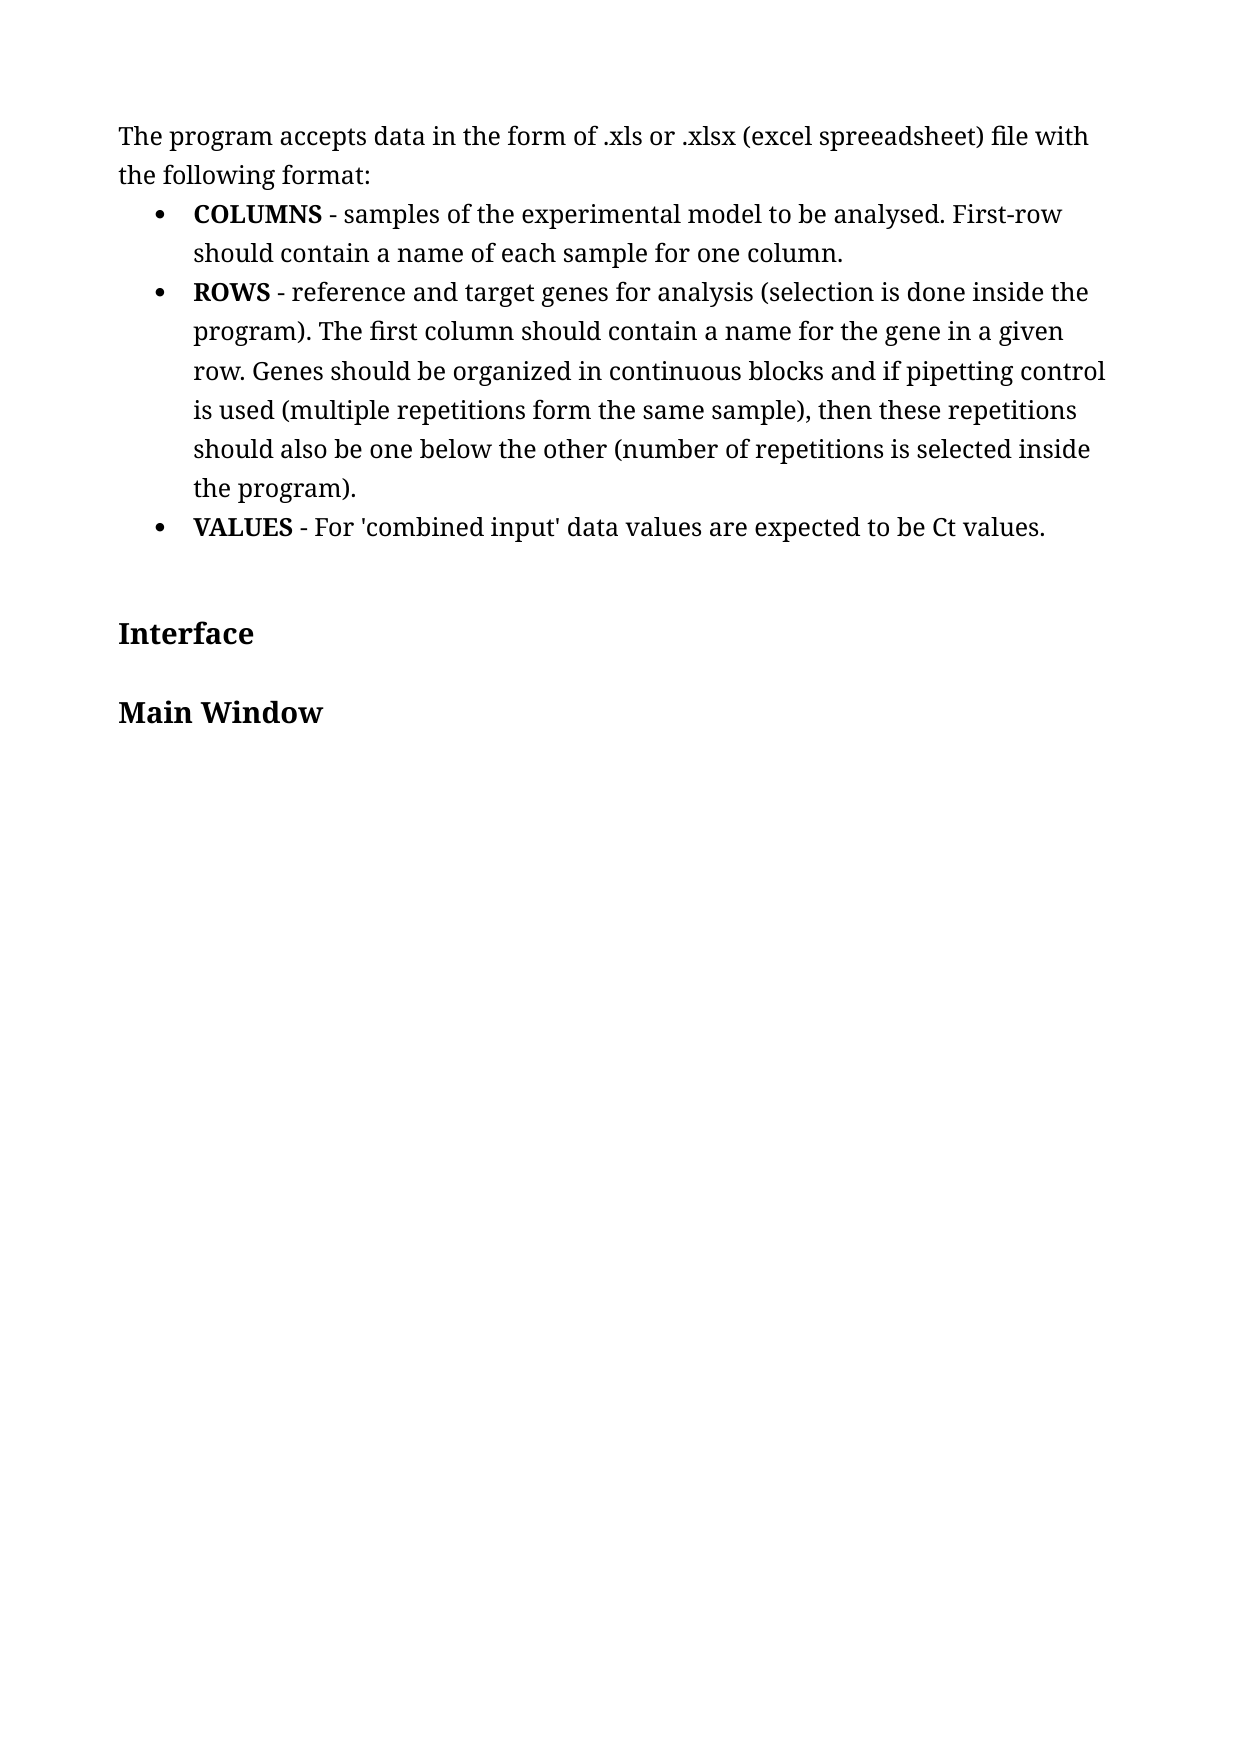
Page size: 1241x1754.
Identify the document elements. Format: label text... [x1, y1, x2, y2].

subtitle Interface [118, 613, 1122, 653]
subtitle Main Window [118, 692, 1122, 732]
text The program accepts data in the form of .xls or .xlsx (excel spreeadsheet) file with the following format: [118, 118, 1122, 191]
list COLUMNS - samples of the experimental model to be analysed. First-row should contain a name of each sample for one column. [156, 196, 1122, 270]
list VALUES - For 'combined input' data values are expected to be Ct values. [156, 510, 1122, 544]
list ROWS - reference and target genes for analysis (selection is done inside the program). The first column should contain a name for the gene in a given row. Genes should be organized in continuous blocks and if pipetting control is used (multiple repetitions form the same sample), then these repetitions should also be one below the other (number of repetitions is selected inside the program). [156, 275, 1122, 505]
